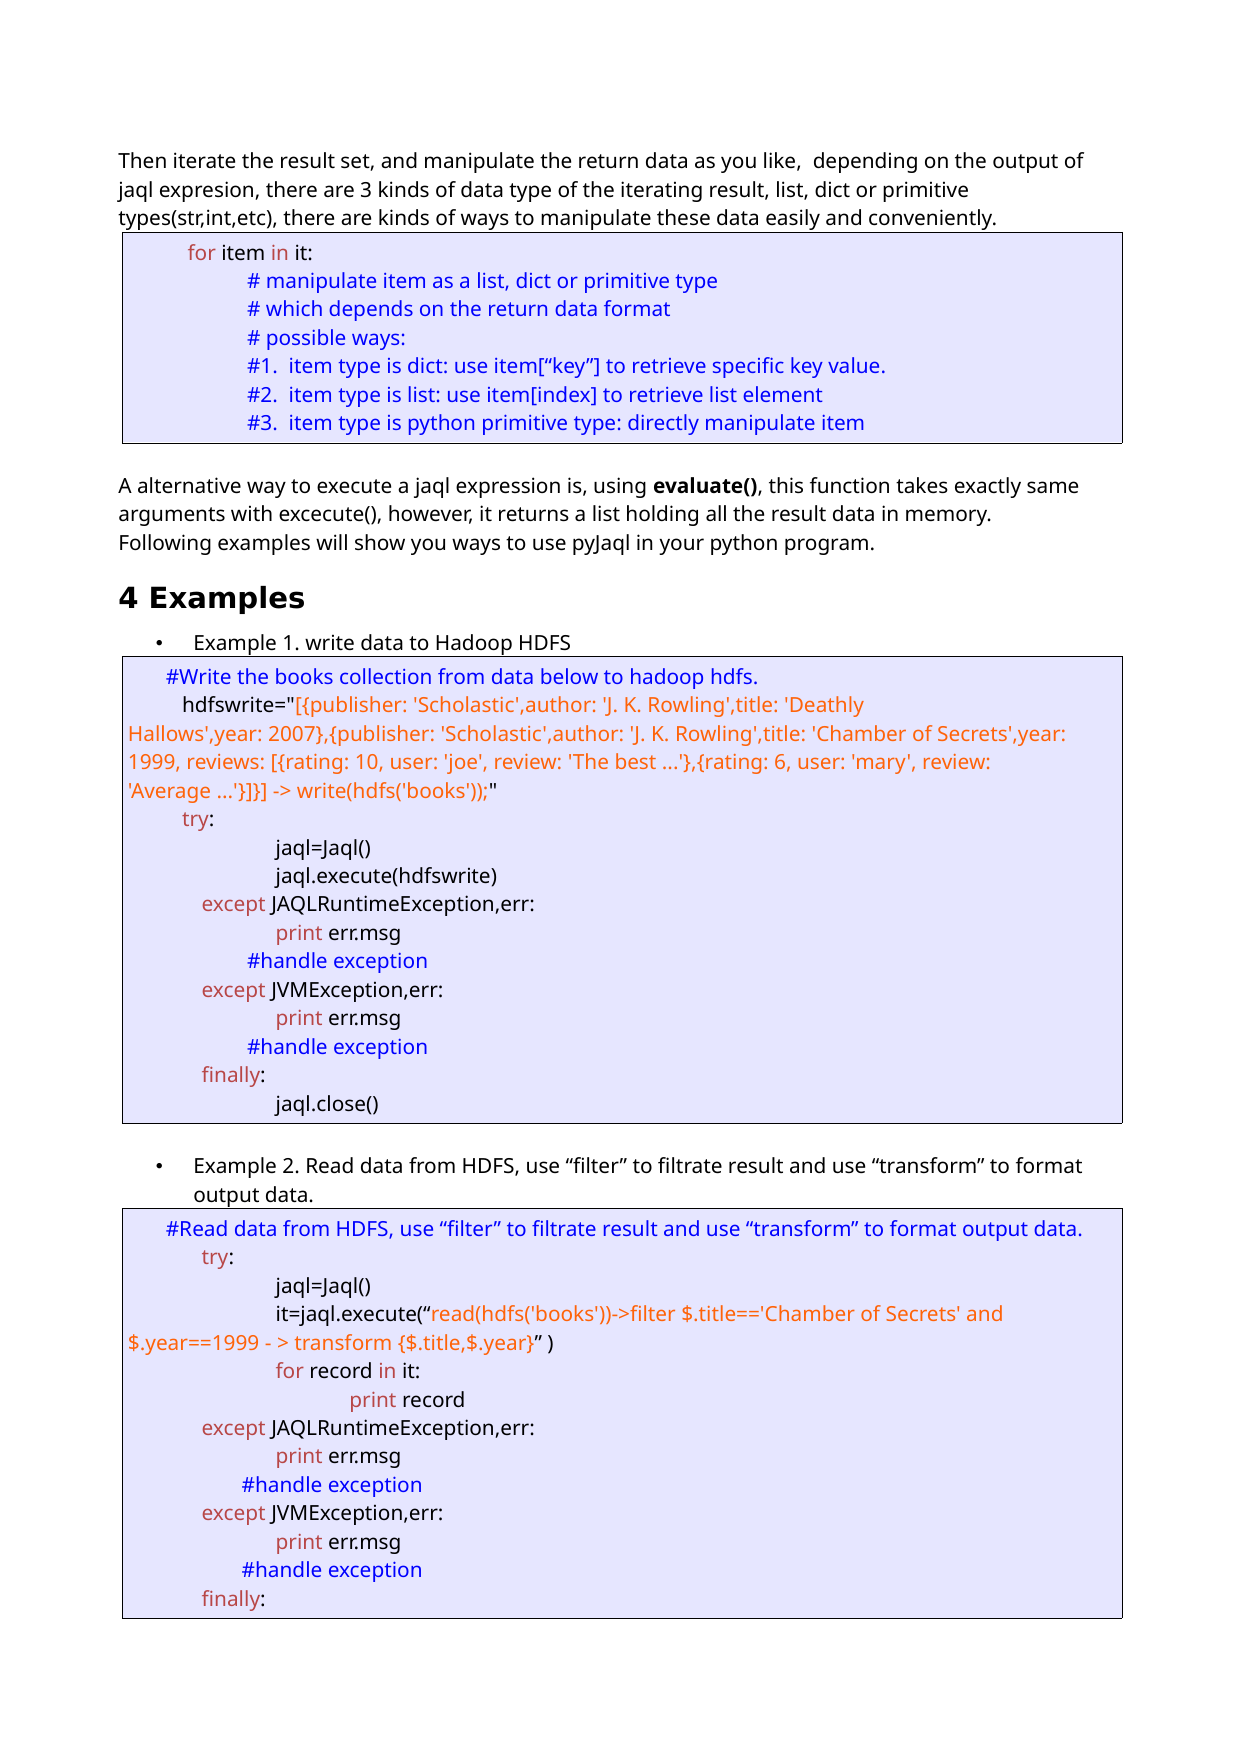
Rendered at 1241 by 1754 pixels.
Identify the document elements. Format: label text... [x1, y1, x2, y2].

table_header #Write the books collection from data below to hadoop hdfs. hdfswrite="[{publisher: 'Scholastic',author: 'J. K. Rowling',title: 'Deathly Hallows',year: 2007},{publisher: 'Scholastic',author: 'J. K. Rowling',title: 'Chamber of Secrets',year: 1999, reviews: [{rating: 10, user: 'joe', review: 'The best ...'},{rating: 6, user: 'mary', review: 'Average ...'}]}] -> write(hdfs('books'));" try: jaql=Jaql() jaql.execute(hdfswrite) except JAQLRuntimeException,err: print err.msg #handle exception except JVMException,err: print err.msg #handle exception finally: jaql.close() [123, 657, 1122, 1123]
table_header for item in it: # manipulate item as a list, dict or primitive type # which depends on the return data format # possible ways: #1. item type is dict: use item[“key”] to retrieve specific key value. #2. item type is list: use item[index] to retrieve list element #3. item type is python primitive type: directly manipulate item [123, 233, 1122, 442]
text A alternative way to execute a jaql expression is, using evaluate(), this function takes exactly same arguments with excecute(), however, it returns a list holding all the result data in memory. [118, 471, 1122, 528]
list Example 1. write data to Hadoop HDFS [156, 628, 1122, 656]
table_header #Read data from HDFS, use “filter” to filtrate result and use “transform” to format output data. try: jaql=Jaql() it=jaql.execute(“read(hdfs('books'))->filter $.title=='Chamber of Secrets' and $.year==1999 - > transform {$.title,$.year}” ) for record in it: print record except JAQLRuntimeException,err: print err.msg #handle exception except JVMException,err: print err.msg #handle exception finally: [123, 1209, 1122, 1618]
text Then iterate the result set, and manipulate the return data as you like, depending on the output of jaql expresion, there are 3 kinds of data type of the iterating result, list, dict or primitive types(str,int,etc), there are kinds of ways to manipulate these data easily and conveniently. [118, 147, 1122, 232]
subtitle 4 Examples [118, 581, 1122, 615]
list Example 2. Read data from HDFS, use “filter” to filtrate result and use “transform” to format output data. [156, 1151, 1122, 1208]
text Following examples will show you ways to use pyJaql in your python program. [118, 528, 1122, 556]
